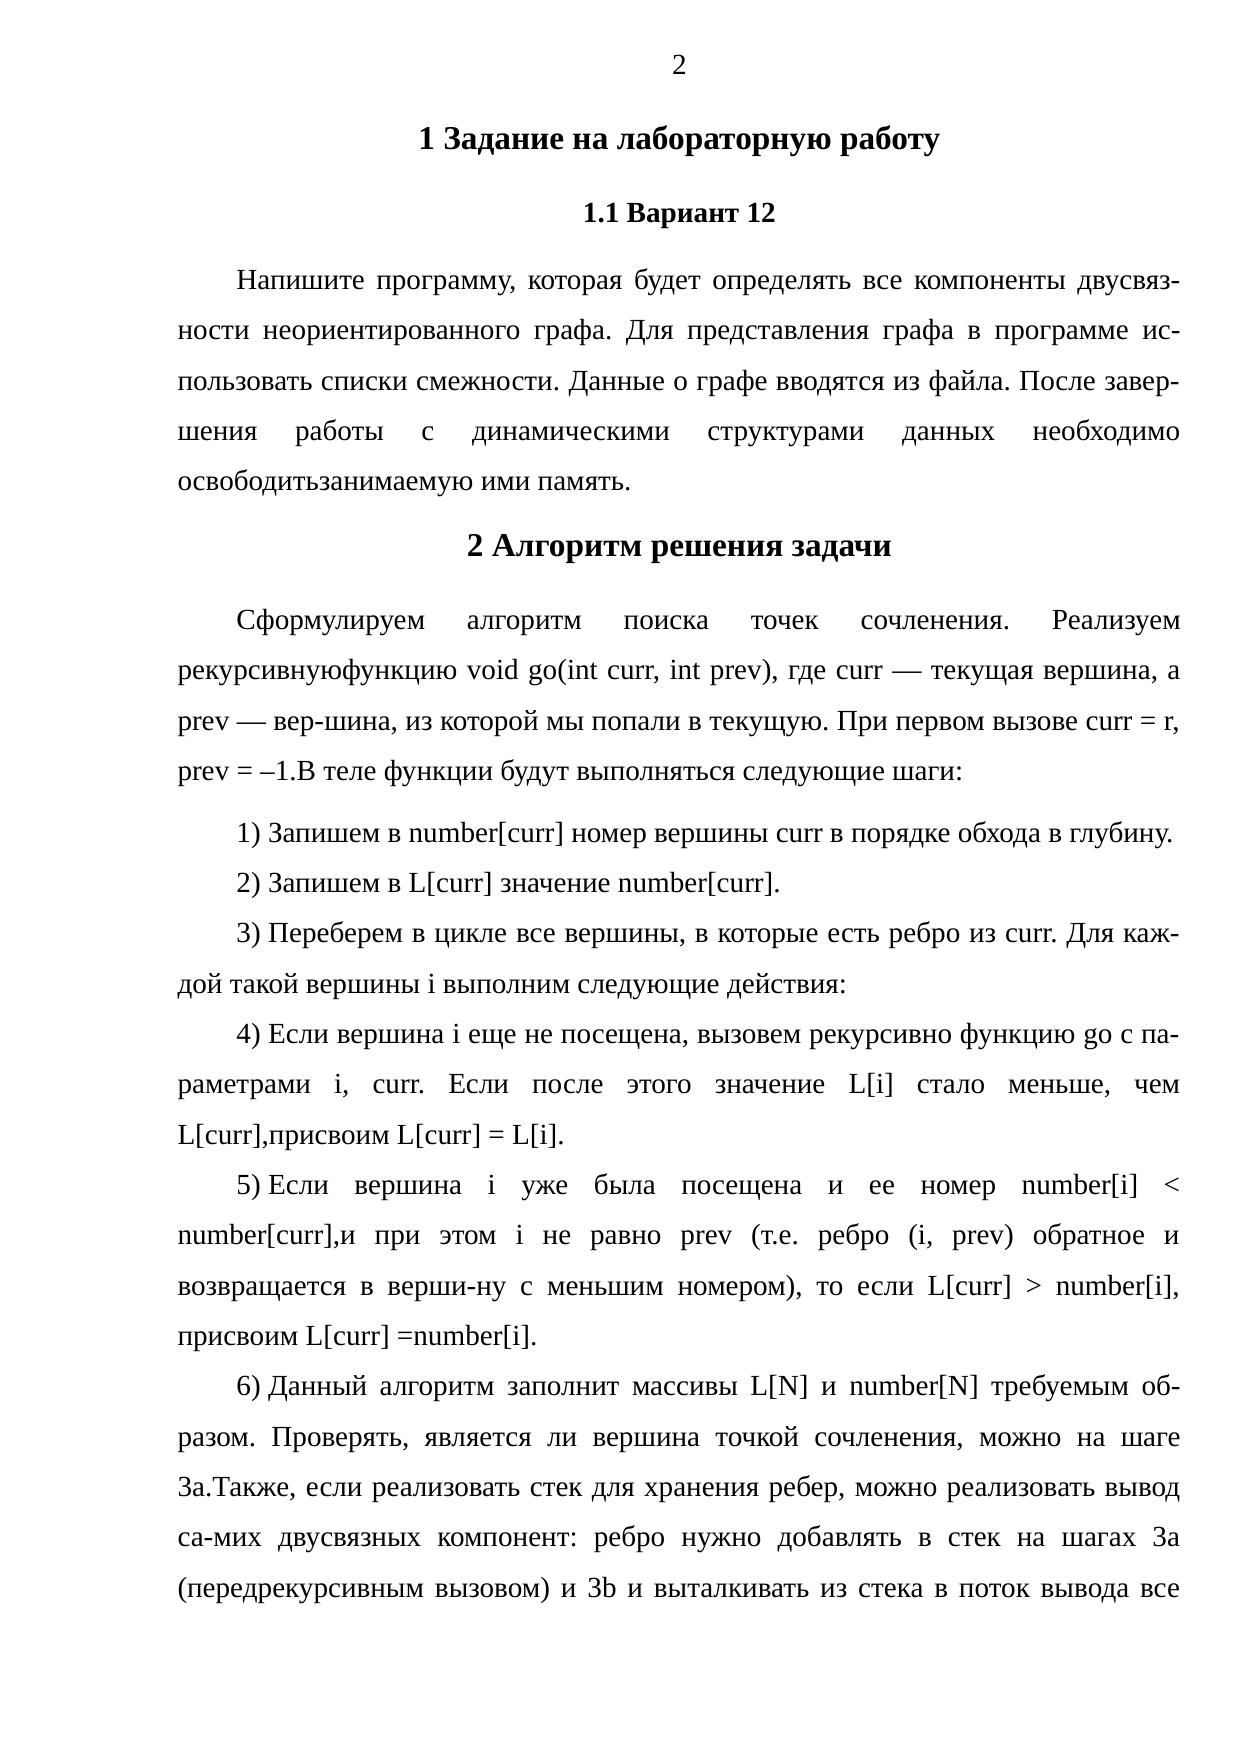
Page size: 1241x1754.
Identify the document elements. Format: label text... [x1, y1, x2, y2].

list Если вершина i еще не посещена, вызовем рекурсивно функцию go с па-раметрами i, curr. Если после этого значение L[i] стало меньше, чем L[curr],присвоим L[curr] = L[i]. [177, 1016, 1181, 1150]
list Запишем в number[curr] номер вершины curr в порядке обхода в глубину. [177, 815, 1181, 848]
text Напишите программу, которая будет определять все компоненты двусвяз-ности неориентированного графа. Для представления графа в программе ис-пользовать списки смежности. Данные о графе вводятся из файла. После завер-шения работы с динамическими структурами данных необходимо освободитьзанимаемую ими память. [177, 262, 1181, 497]
subtitle Алгоритм решения задачи [177, 525, 1181, 564]
list Данный алгоритм заполнит массивы L[N] и number[N] требуемым об-разом. Проверять, является ли вершина точкой сочленения, можно на шаге 3a.Также, если реализовать стек для хранения ребер, можно реализовать вывод са-мих двусвязных компонент: ребро нужно добавлять в стек на шагах 3a (передрекурсивным вызовом) и 3b и выталкивать из стека в поток вывода все [177, 1368, 1181, 1603]
subtitle Вариант 12 [177, 195, 1181, 228]
text Сформулируем алгоритм поиска точек сочленения. Реализуем рекурсивнуюфункцию void go(int curr, int prev), где curr — текущая вершина, а prev — вер-шина, из которой мы попали в текущую. При первом вызове curr = r, prev = –1.В теле функции будут выполняться следующие шаги: [177, 602, 1181, 786]
list Если вершина i уже была посещена и ее номер number[i] < number[curr],и при этом i не равно prev (т.е. ребро (i, prev) обратное и возвращается в верши-ну с меньшим номером), то если L[curr] > number[i], присвоим L[curr] =number[i]. [177, 1167, 1181, 1352]
list Запишем в L[curr] значение number[curr]. [177, 865, 1181, 899]
subtitle Задание на лабораторную работу [177, 118, 1181, 157]
list Переберем в цикле все вершины, в которые есть ребро из curr. Для каж-дой такой вершины i выполним следующие действия: [177, 916, 1181, 999]
